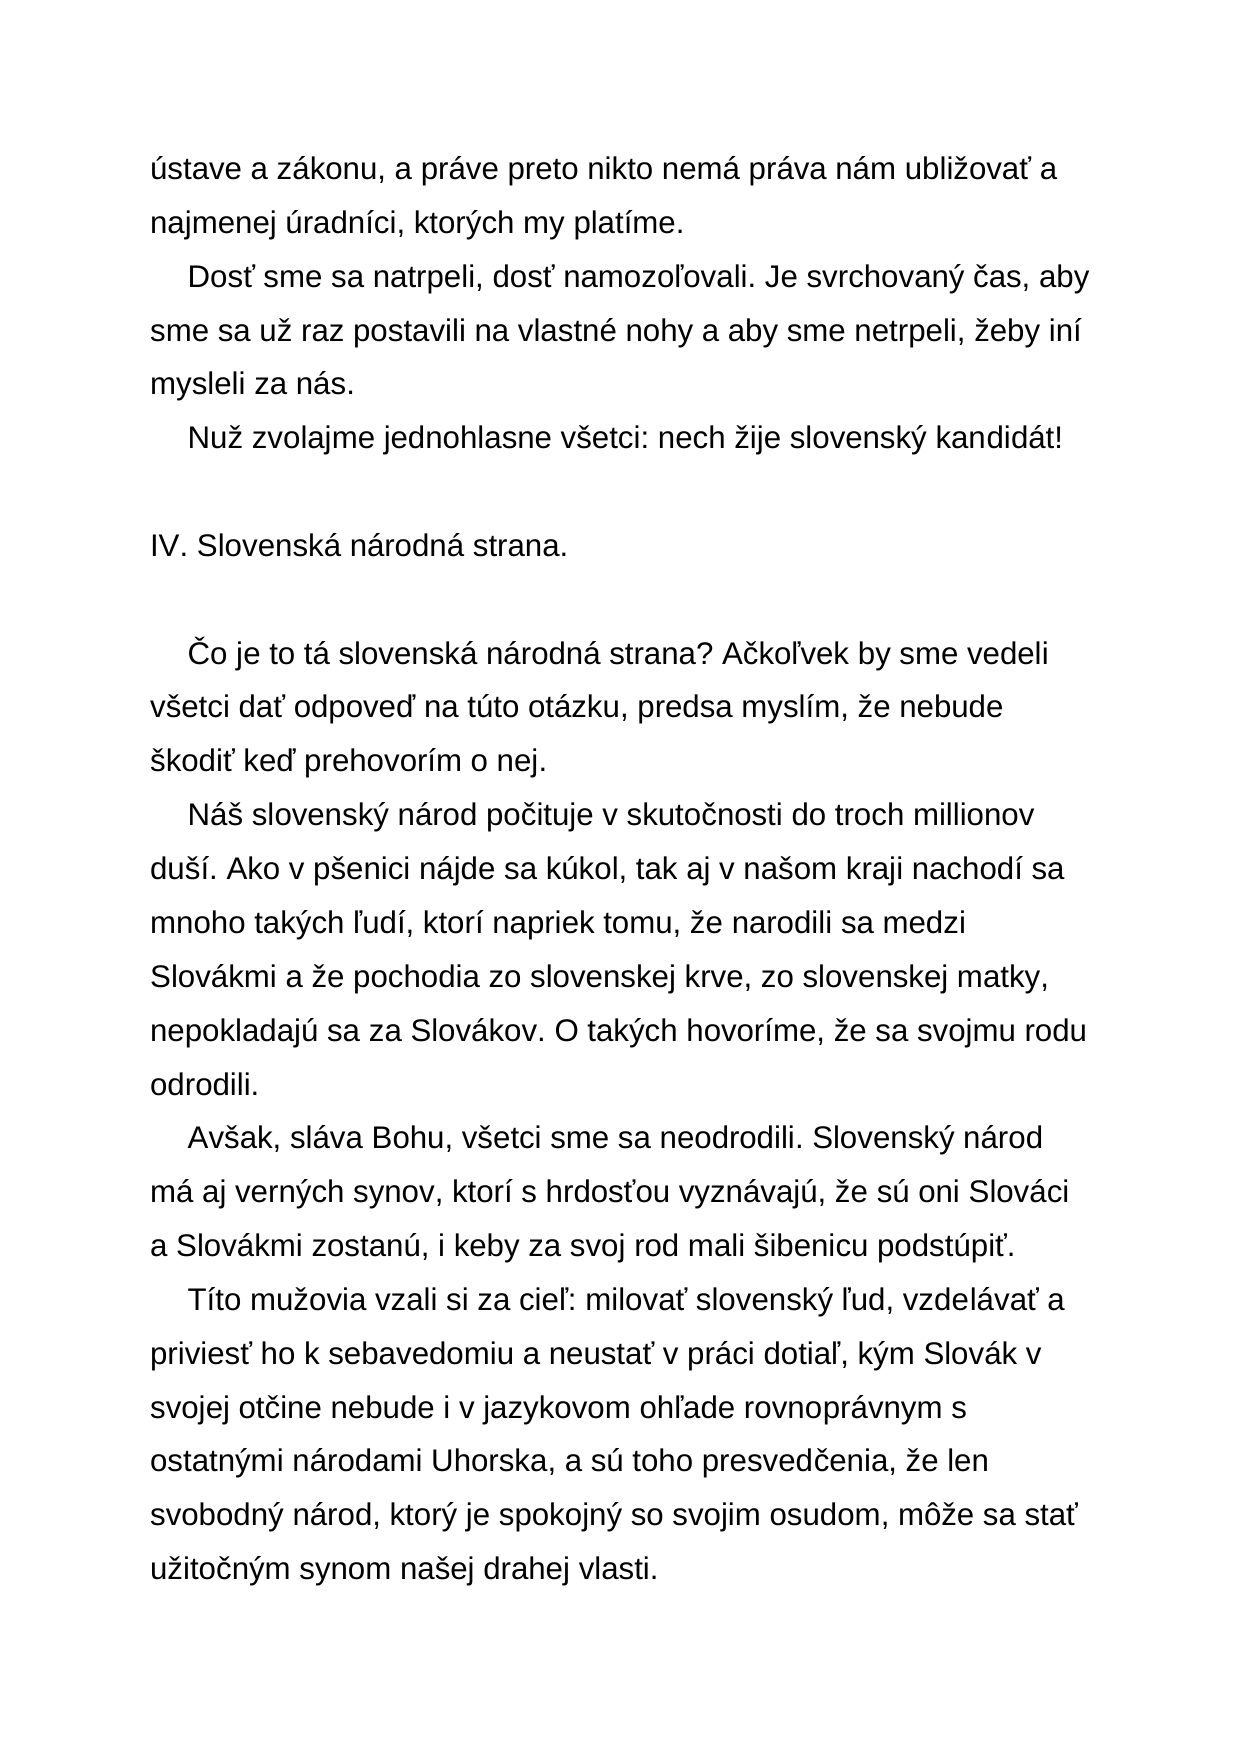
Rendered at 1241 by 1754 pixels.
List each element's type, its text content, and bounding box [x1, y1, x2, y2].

text Nuž zvolajme jednohlasne všetci: nech žije slovenský kan­didát! [150, 419, 1091, 455]
text ústave a zákonu, a práve preto nikto nemá práva nám ubližovať a najmenej úradníci, ktorých my platíme. [150, 150, 1091, 240]
text Čo je to tá slovenská národná strana? Ačkoľvek by sme vedeli všetci dať odpoveď na túto otázku, predsa myslím, že nebude škodiť keď prehovorím o nej. [150, 635, 1091, 778]
text Dosť sme sa natrpeli, dosť namozoľovali. Je svrchovaný čas, aby sme sa už raz postavili na vlastné nohy a aby sme netrpeli, žeby iní mysleli za nás. [150, 258, 1091, 401]
subtitle IV. Slovenská národná strana. [150, 527, 1091, 563]
text Avšak, sláva Bohu, všetci sme sa neodrodili. Slovenský národ má aj verných synov, ktorí s hrdosťou vyznávajú, že sú oni Slováci a Slovákmi zostanú, i keby za svoj rod mali šibenicu podstúpiť. [150, 1119, 1091, 1263]
text Náš slovenský národ počituje v skutočnosti do troch millionov duší. Ako v pšenici nájde sa kúkol, tak aj v našom kraji nachodí sa mnoho takých ľudí, ktorí napriek tomu, že narodili sa medzi Slovákmi a že pochodia zo slovenskej krve, zo slovenskej matky, nepokladajú sa za Slovákov. O takých hovoríme, že sa svojmu rodu odrodili. [150, 796, 1091, 1101]
text Títo mužovia vzali si za cieľ: milovať slovenský ľud, vzde­lávať a priviesť ho k sebavedomiu a neustať v práci dotiaľ, kým Slovák v svojej otčine nebude i v jazykovom ohľade rovno­právnym s ostatnými národami Uhorska, a sú toho presved­čenia, že len svobodný národ, ktorý je spokojný so svojim osudom, môže sa stať užitočným synom našej drahej vlasti. [150, 1281, 1091, 1586]
